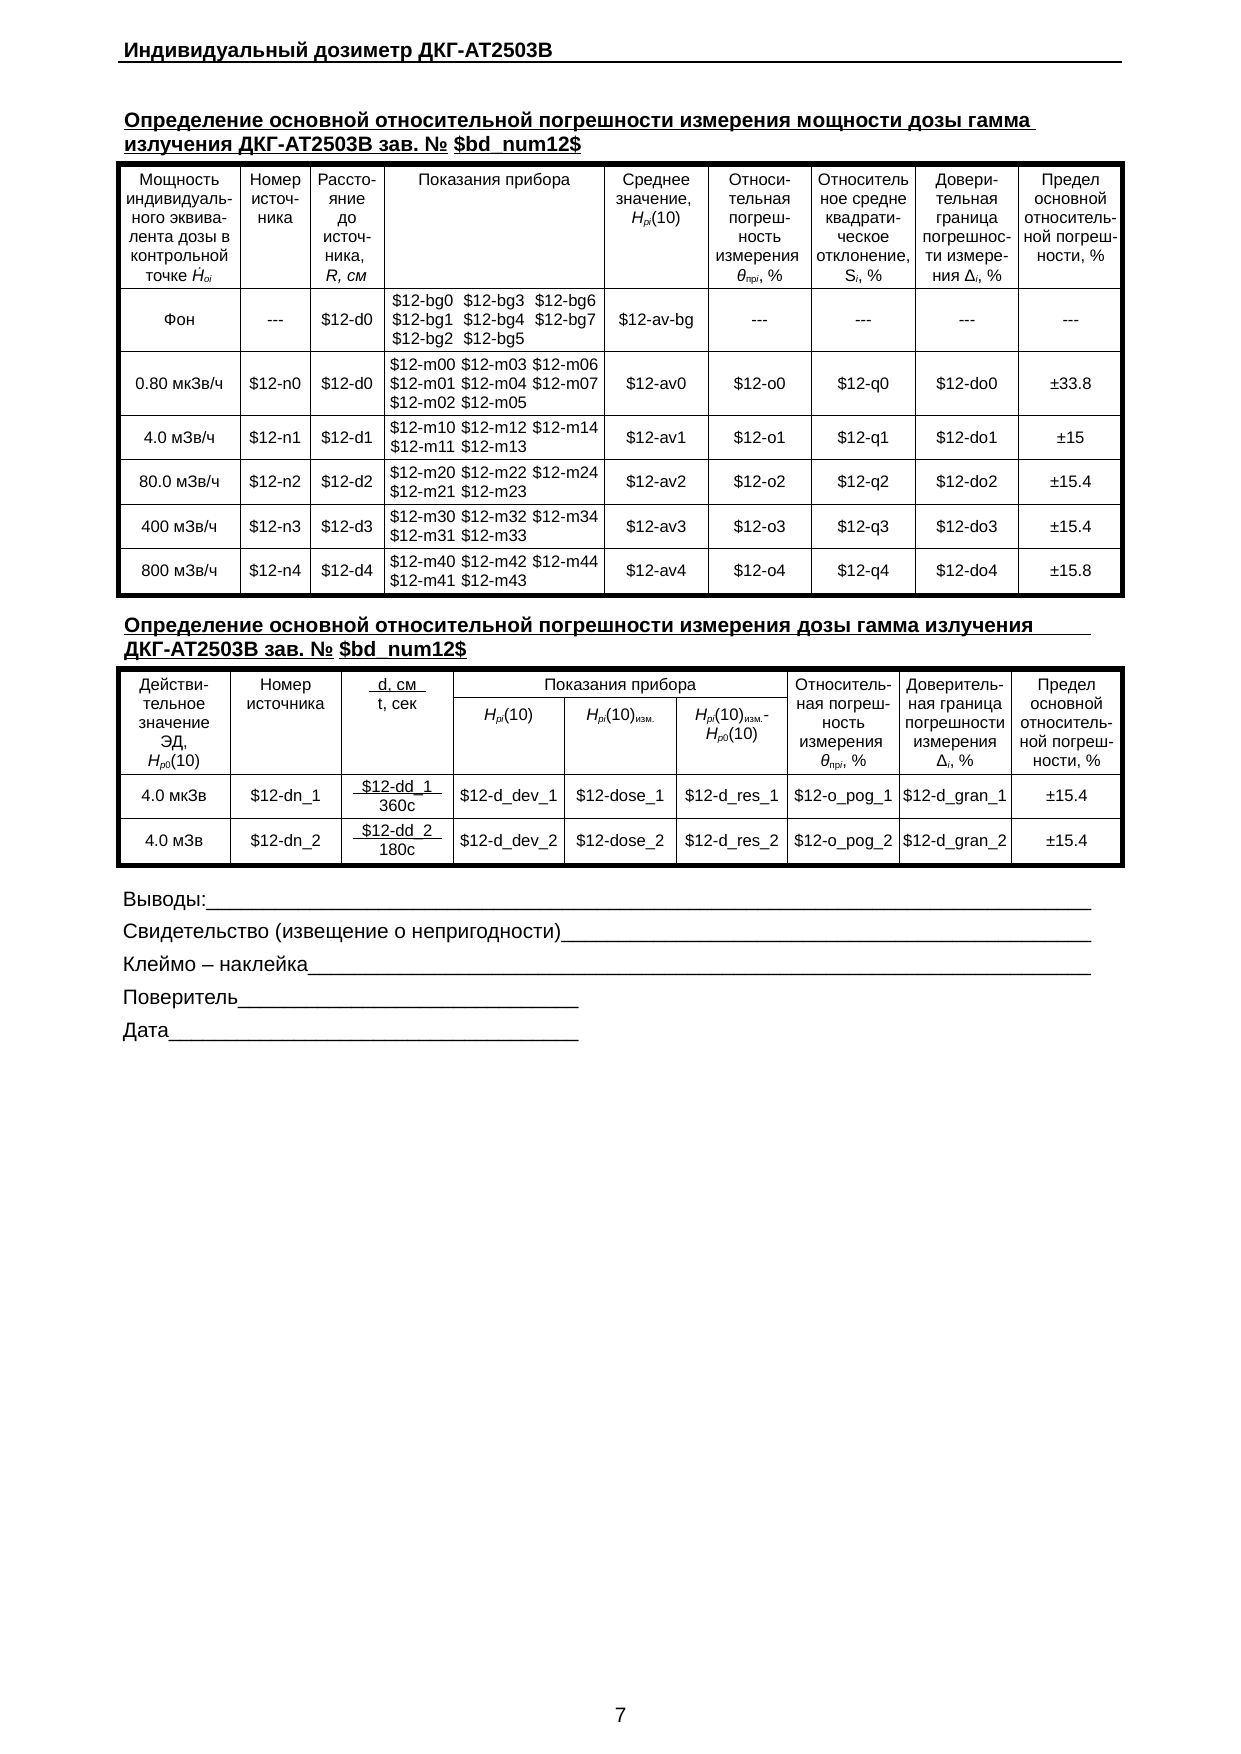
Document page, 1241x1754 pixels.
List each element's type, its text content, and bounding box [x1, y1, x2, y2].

table_cell $12-do3 [916, 505, 1018, 548]
table_cell $12-do1 [916, 416, 1018, 459]
table_cell ±15.4 [1019, 505, 1120, 548]
table_cell Довери-тельная граница погрешнос-ти измере-ния Δi, % [916, 167, 1018, 288]
table_cell $12-d_dev_2 [454, 819, 564, 862]
table_cell Относитель-ная погреш-ность измерения θпрi, % [788, 672, 899, 773]
table_cell 800 мЗв/ч [121, 549, 240, 593]
table_cell Доверитель-ная граница погрешности измерения Δi, % [900, 672, 1011, 773]
table_cell Номер источ-ника [241, 167, 310, 288]
table_cell $12-av-bg [605, 289, 708, 351]
table_cell ±15.4 [1019, 460, 1120, 504]
table_cell $12-d3 [311, 505, 384, 548]
table_cell $12-do4 [916, 549, 1018, 593]
table_cell $12-d0 [311, 352, 384, 415]
table_cell $12-m40 $12-m41 $12-m42 $12-m43 $12-m44 [385, 549, 604, 593]
table_cell $12-m00 $12-m01 $12-m02 $12-m03 $12-m04 $12-m05 $12-m06 $12-m07 [385, 352, 604, 415]
table_cell 4.0 мкЗв [121, 775, 230, 818]
table_cell $12-n1 [241, 416, 310, 459]
table_header Определение основной относительной погрешности измерения дозы гамма излучения ДКГ-АТ2503B зав. № $bd_num12$ [118, 598, 1122, 666]
table_cell ±15.4 [1012, 819, 1120, 862]
table_cell $12-av0 [605, 352, 708, 415]
table_cell $12-n2 [241, 460, 310, 504]
table_cell $12-q3 [812, 505, 915, 548]
table_cell Фон [121, 289, 240, 351]
table_cell $12-av3 [605, 505, 708, 548]
table_cell Hpi(10) [454, 698, 564, 773]
table_cell ±15 [1019, 416, 1120, 459]
table_cell 400 мЗв/ч [121, 505, 240, 548]
table_cell $12-dd_1 360c [342, 775, 453, 818]
table_header Определение основной относительной погрешности измерения мощности дозы гамма излучения ДКГ-АТ2503B зав. № $bd_num12$ [118, 93, 1122, 161]
table_cell 4.0 мЗв [121, 819, 230, 862]
table_cell Рассто-яние до источ-ника, R, см [311, 167, 384, 288]
table_cell $12-do2 [916, 460, 1018, 504]
table_cell $12-m30 $12-m31 $12-m32 $12-m33 $12-m34 [385, 505, 604, 548]
table_cell $12-o2 [709, 460, 811, 504]
table_cell ±15.8 [1019, 549, 1120, 593]
table_cell $12-dose_2 [565, 819, 676, 862]
table_cell $12-d0 [311, 289, 384, 351]
table_cell --- [241, 289, 310, 351]
table_cell $12-av1 [605, 416, 708, 459]
table_cell $12-bg0 $12-bg1 $12-bg2 $12-bg3 $12-bg4 $12-bg5 $12-bg6 $12-bg7 [385, 289, 604, 351]
table_cell d, см t, сек [342, 672, 453, 773]
table_cell Среднее значение, Hpi(10) [605, 167, 708, 288]
table_cell --- [709, 289, 811, 351]
table_cell $12-dn_2 [231, 819, 341, 862]
table_cell Действи-тельное значение ЭД, Hp0(10) [121, 672, 230, 773]
table_cell $12-av2 [605, 460, 708, 504]
table_cell --- [1019, 289, 1120, 351]
table_cell $12-d_res_2 [677, 819, 787, 862]
table_cell Клеймо – наклейка [118, 948, 1122, 981]
table_cell 4.0 мЗв/ч [121, 416, 240, 459]
table_cell Поверитель [118, 981, 1122, 1014]
table_cell $12-av4 [605, 549, 708, 593]
table_cell $12-o4 [709, 549, 811, 593]
table_cell $12-q2 [812, 460, 915, 504]
table_cell $12-o0 [709, 352, 811, 415]
table_cell $12-o_pog_1 [788, 775, 899, 818]
table_cell Hpi(10)изм.-Hp0(10) [677, 698, 787, 773]
table_cell 0.80 мкЗв/ч [121, 352, 240, 415]
table_cell $12-o3 [709, 505, 811, 548]
table_cell Номер источника [231, 672, 341, 773]
table_cell $12-d1 [311, 416, 384, 459]
table_cell ±33.8 [1019, 352, 1120, 415]
table_cell $12-m20 $12-m21 $12-m22 $12-m23 $12-m24 [385, 460, 604, 504]
table_cell $12-n0 [241, 352, 310, 415]
table_cell Свидетельство (извещение о непригодности) [118, 915, 1122, 948]
table_header Выводы: [118, 882, 1122, 915]
table_cell $12-d4 [311, 549, 384, 593]
table_cell Мощность индивидуаль-ного эквива-лента дозы в контрольной точке Ḣoi [121, 167, 240, 288]
table_cell Предел основной относитель-ной погреш-ности, % [1012, 672, 1120, 773]
table_cell $12-dn_1 [231, 775, 341, 818]
table_cell $12-m10 $12-m11 $12-m12 $12-m13 $12-m14 [385, 416, 604, 459]
table_cell $12-n3 [241, 505, 310, 548]
table_cell $12-n4 [241, 549, 310, 593]
table_cell Относительное средне квадрати-ческое отклонение, Si, % [812, 167, 915, 288]
table_cell $12-q1 [812, 416, 915, 459]
table_cell $12-d2 [311, 460, 384, 504]
table_cell --- [916, 289, 1018, 351]
table_cell 80.0 мЗв/ч [121, 460, 240, 504]
table_cell Hpi(10)изм. [565, 698, 676, 773]
table_cell Показания прибора [385, 167, 604, 288]
table_cell $12-q4 [812, 549, 915, 593]
table_cell Относи-тельная погреш-ность измерения θпрi, % [709, 167, 811, 288]
table_cell $12-d_res_1 [677, 775, 787, 818]
table_cell $12-do0 [916, 352, 1018, 415]
table_cell $12-dose_1 [565, 775, 676, 818]
table_cell Предел основной относитель-ной погреш-ности, % [1019, 167, 1120, 288]
table_cell --- [812, 289, 915, 351]
table_cell Дата [118, 1014, 1122, 1047]
table_cell Показания прибора [454, 672, 787, 697]
table_cell $12-d_gran_2 [900, 819, 1011, 862]
table_cell $12-q0 [812, 352, 915, 415]
table_cell $12-o_pog_2 [788, 819, 899, 862]
table_cell $12-o1 [709, 416, 811, 459]
table_cell $12-d_gran_1 [900, 775, 1011, 818]
table_cell $12-dd_2 180c [342, 819, 453, 862]
table_cell ±15.4 [1012, 775, 1120, 818]
table_cell $12-d_dev_1 [454, 775, 564, 818]
